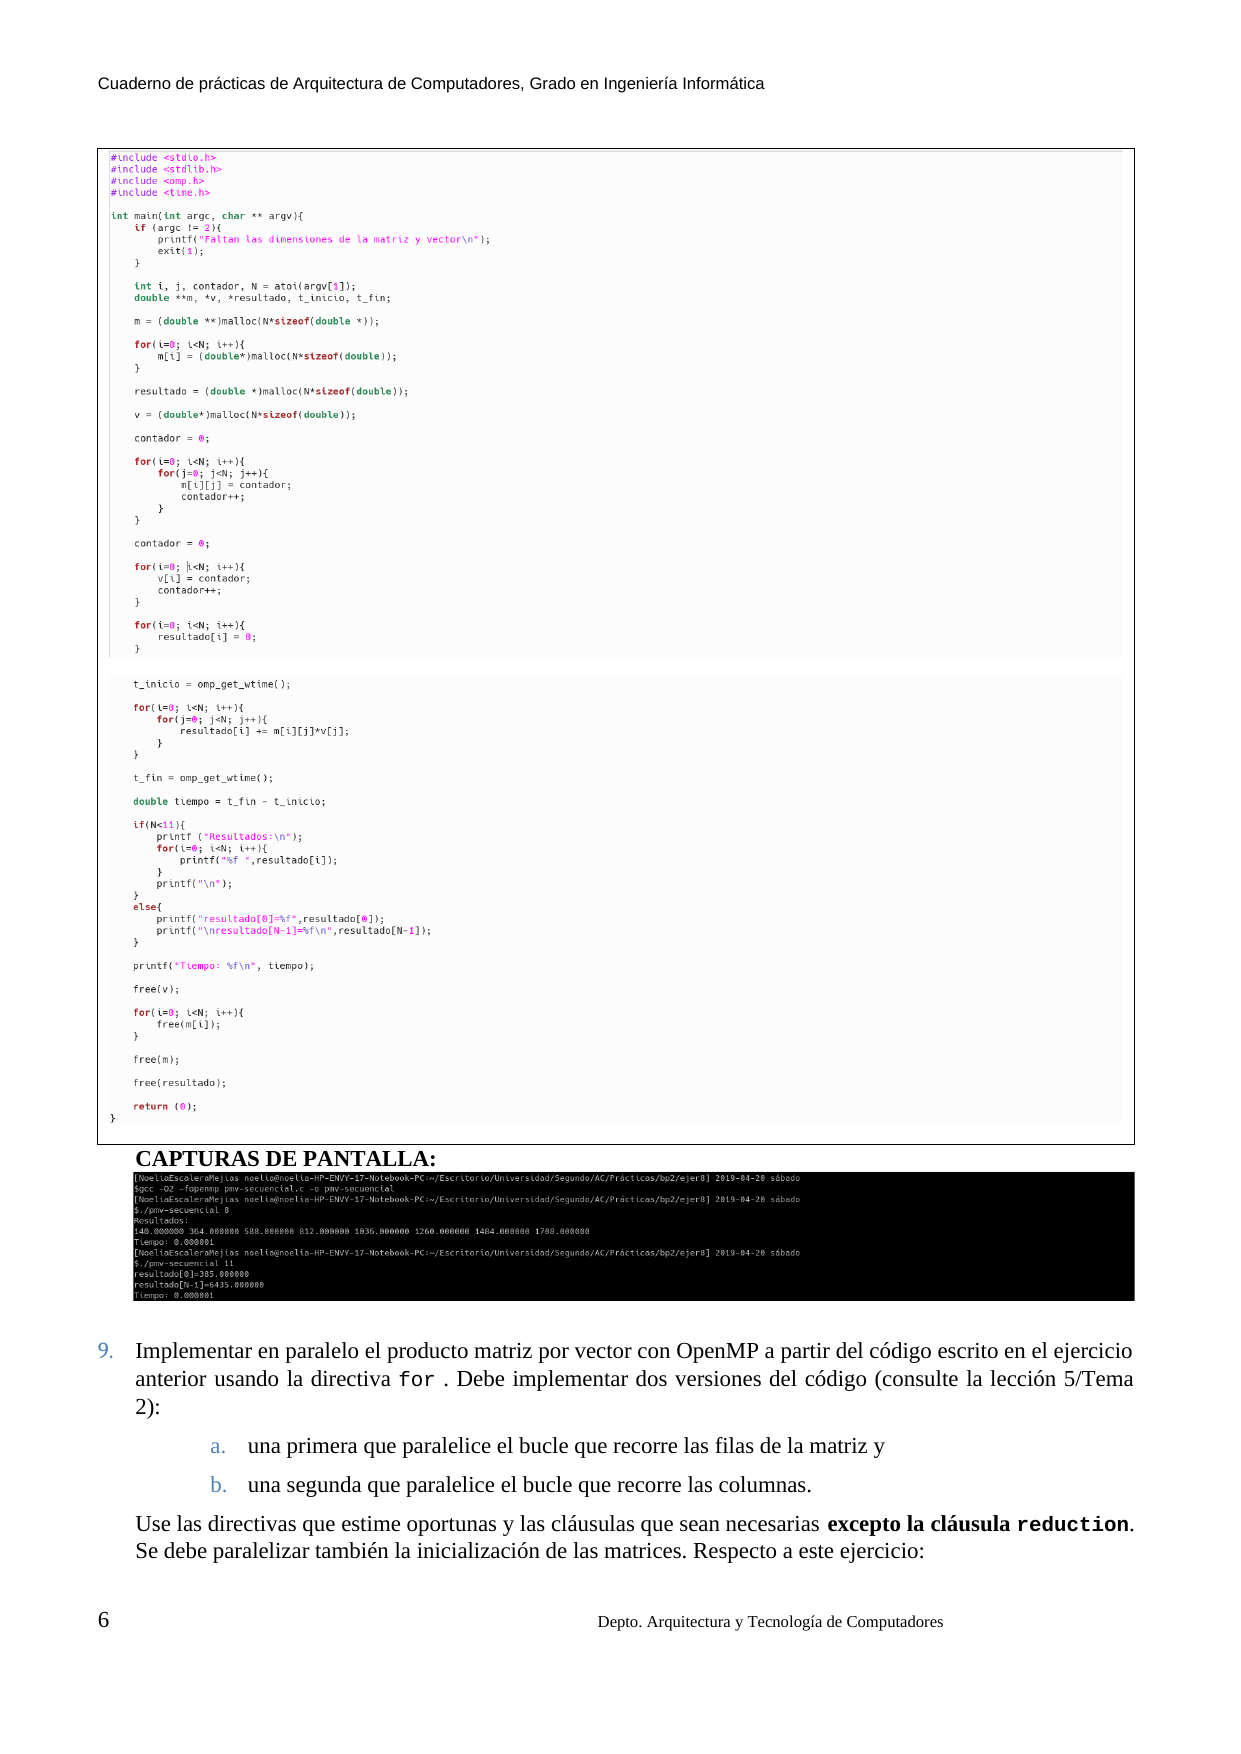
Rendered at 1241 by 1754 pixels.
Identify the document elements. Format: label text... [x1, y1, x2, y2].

list Implementar en paralelo el producto matriz por vector con OpenMP a partir del código escrito en el ejercicio anterior usando la directiva for . Debe implementar dos versiones del código (consulte la lección 5/Tema 2): [98, 1337, 1135, 1419]
list Use las directivas que estime oportunas y las cláusulas que sean necesarias excepto la cláusula reduction. Se debe paralelizar también la inicialización de las matrices. Respecto a este ejercicio: [135, 1509, 1135, 1563]
picture [108, 676, 1123, 1123]
text CAPTURAS DE PANTALLA: [135, 1145, 1135, 1171]
list una segunda que paralelice el bucle que recorre las columnas. [210, 1471, 1135, 1497]
picture [133, 1171, 1135, 1301]
picture [108, 150, 1123, 658]
list una primera que paralelice el bucle que recorre las filas de la matriz y [210, 1432, 1135, 1458]
table_header [98, 149, 1134, 1144]
